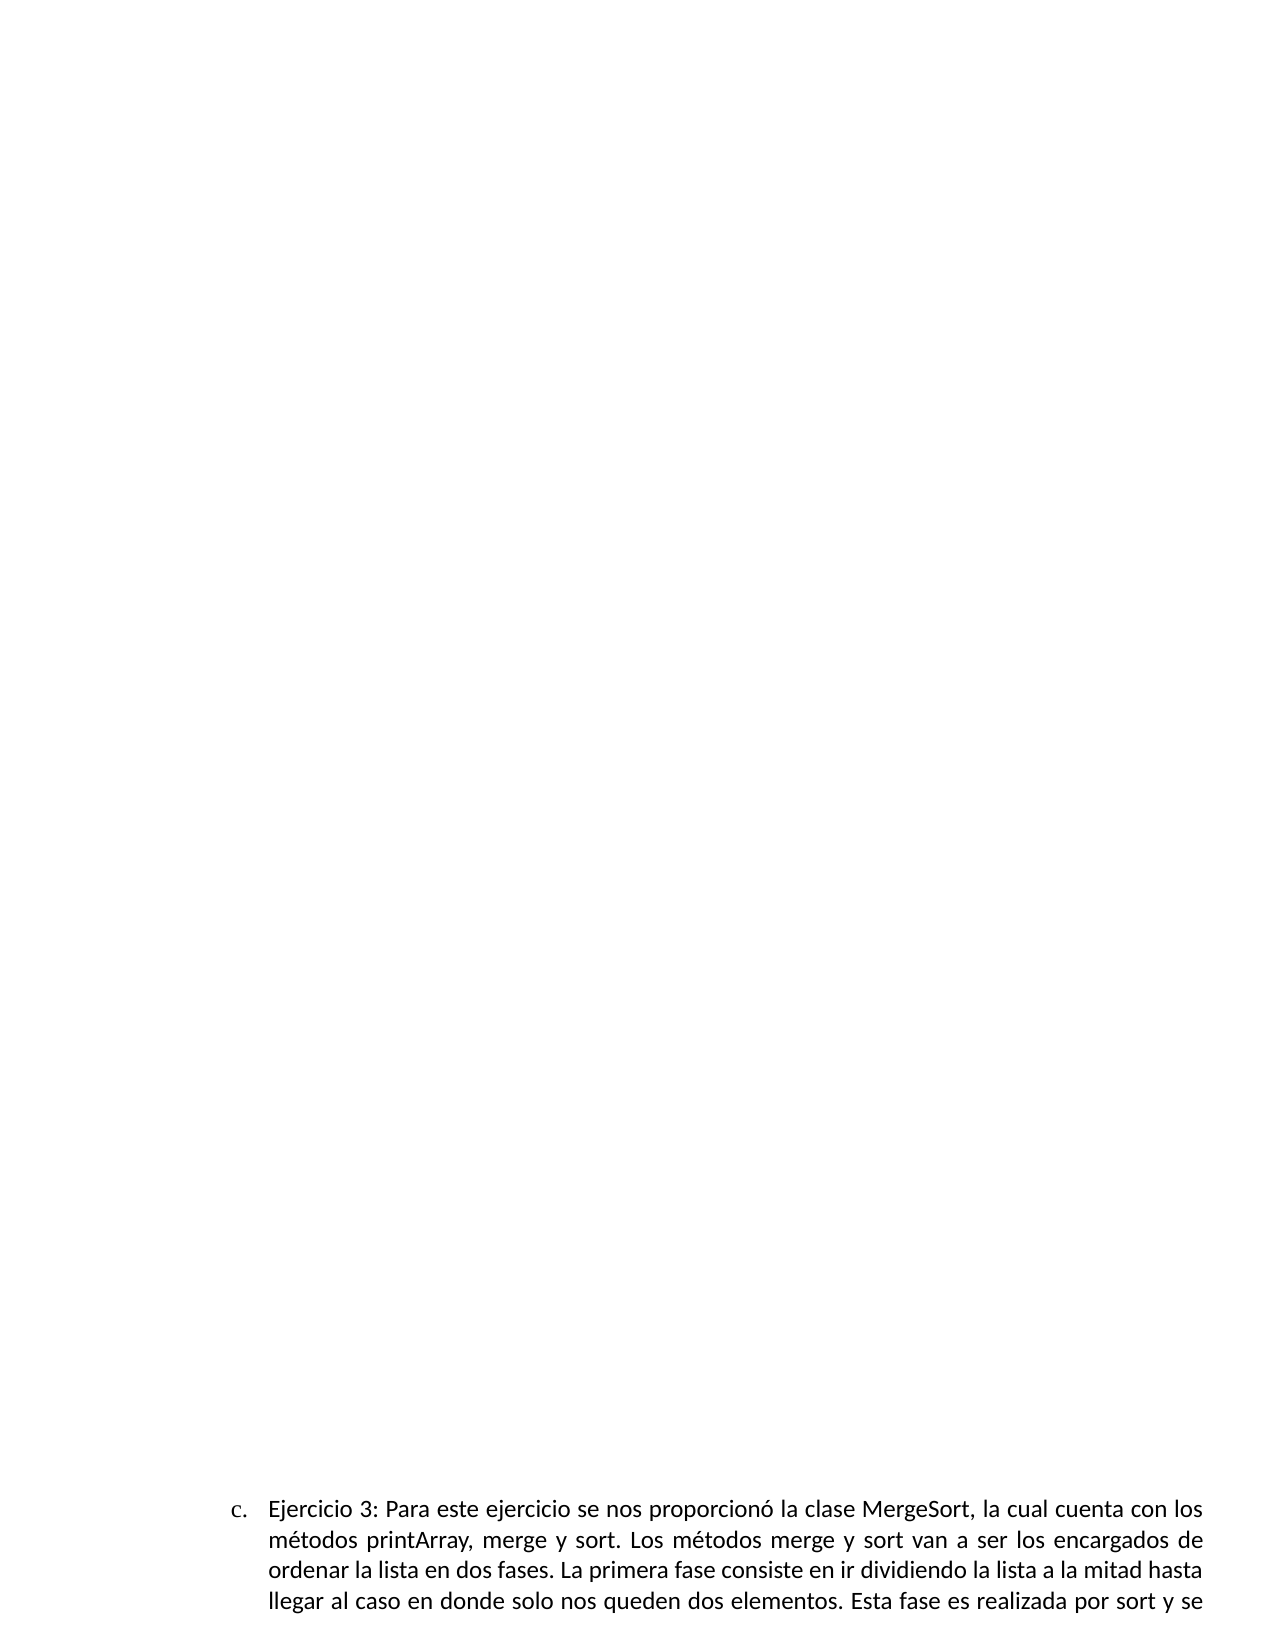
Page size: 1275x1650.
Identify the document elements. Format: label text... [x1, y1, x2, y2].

list Ejercicio 3: Para este ejercicio se nos proporcionó la clase MergeSort, la cual cuenta con los métodos printArray, merge y sort. Los métodos merge y sort van a ser los encargados de ordenar la lista en dos fases. La primera fase consiste en ir dividiendo la lista a la mitad hasta llegar al caso en donde solo nos queden dos elementos. Esta fase es realizada por sort y se [231, 1494, 1205, 1616]
